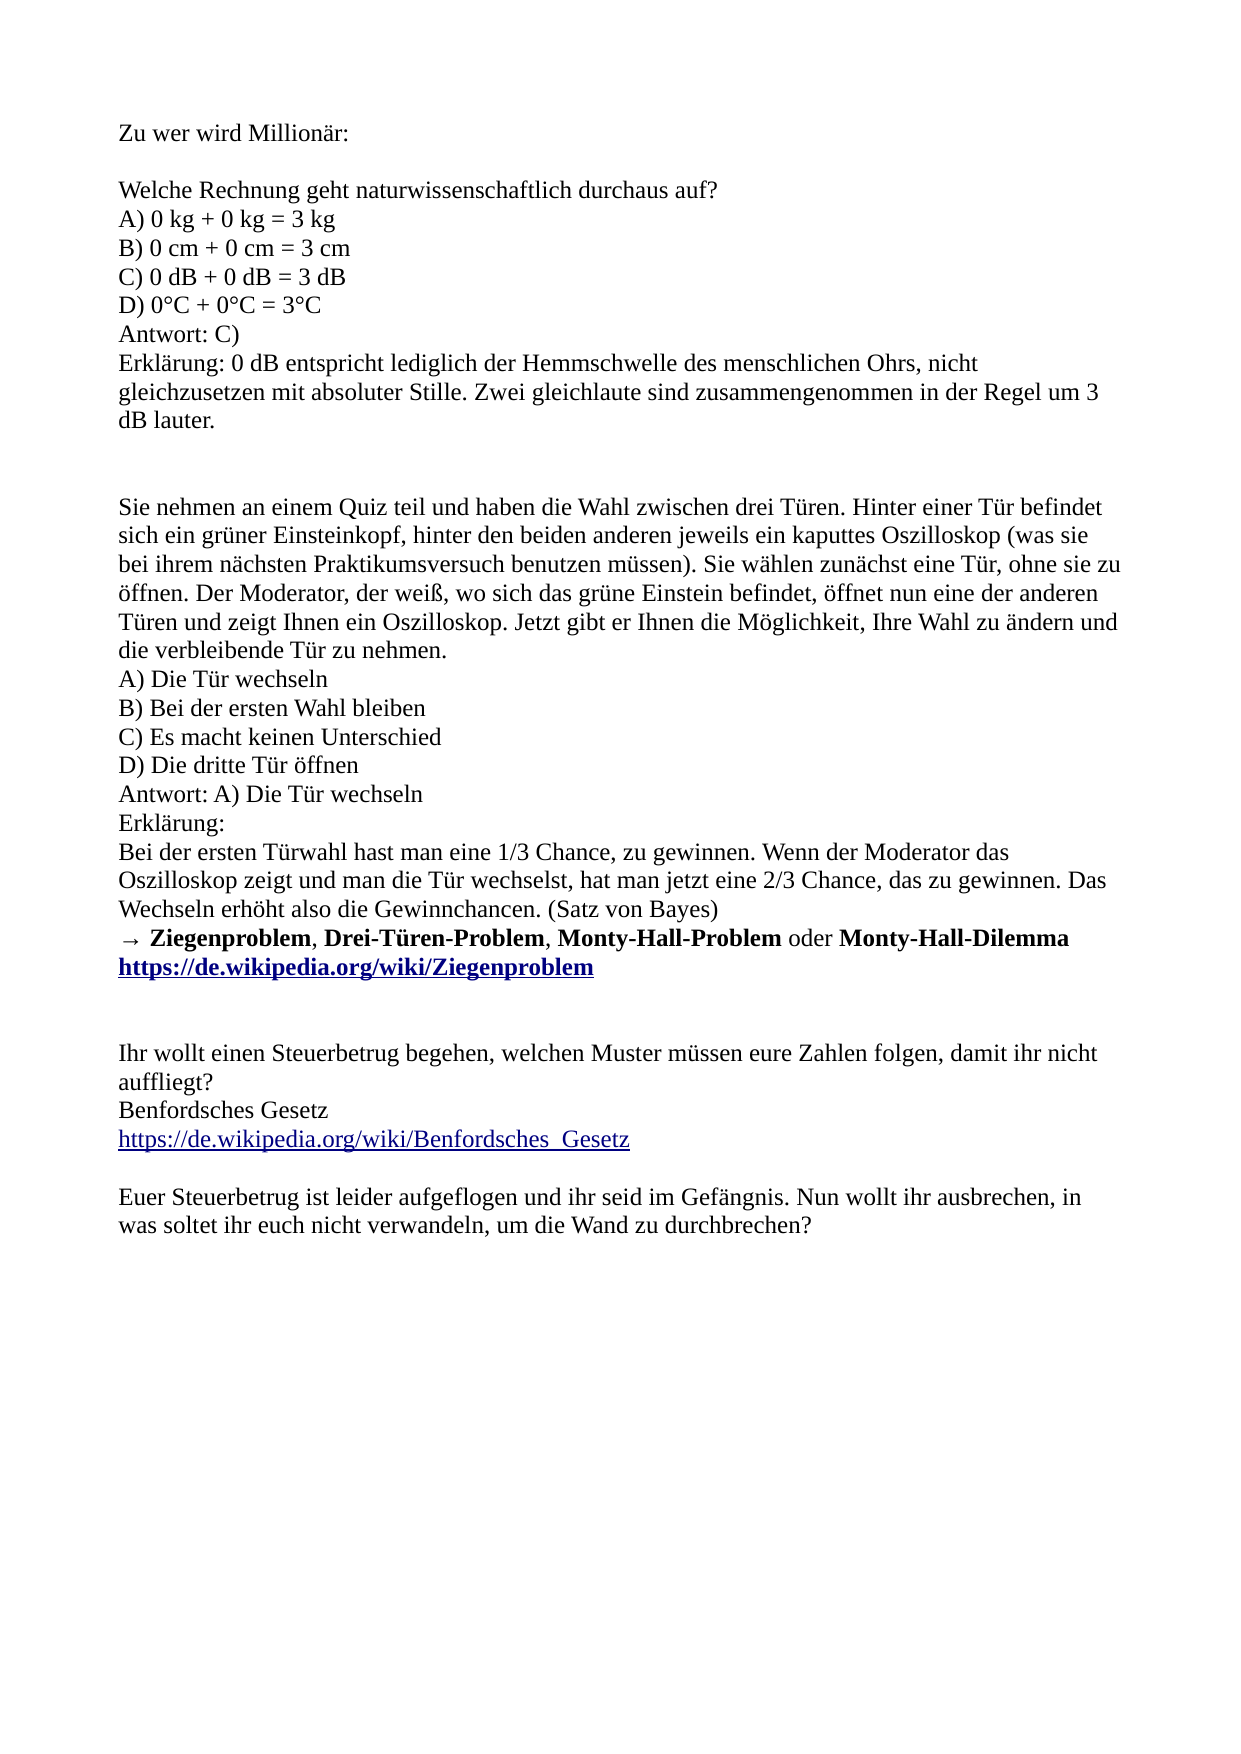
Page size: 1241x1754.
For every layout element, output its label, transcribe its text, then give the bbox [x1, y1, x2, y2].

text Benfordsches Gesetz [118, 1096, 1122, 1124]
text Antwort: A) Die Tür wechseln [118, 779, 1122, 808]
text → Ziegenproblem, Drei-Türen-Problem, Monty-Hall-Problem oder Monty-Hall-Dilemma [118, 923, 1122, 952]
text C) 0 dB + 0 dB = 3 dB [118, 262, 1122, 291]
text https://de.wikipedia.org/wiki/Ziegenproblem [118, 952, 1122, 981]
text Euer Steuerbetrug ist leider aufgeflogen und ihr seid im Gefängnis. Nun wollt ihr ausbrechen, in was soltet ihr euch nicht verwandeln, um die Wand zu durchbrechen? [118, 1182, 1122, 1239]
text D) Die dritte Tür öffnen [118, 751, 1122, 779]
text A) Die Tür wechseln [118, 664, 1122, 693]
text B) Bei der ersten Wahl bleiben [118, 693, 1122, 722]
text Sie nehmen an einem Quiz teil und haben die Wahl zwischen drei Türen. Hinter einer Tür befindet sich ein grüner Einsteinkopf, hinter den beiden anderen jeweils ein kaputtes Oszilloskop (was sie bei ihrem nächsten Praktikumsversuch benutzen müssen). Sie wählen zunächst eine Tür, ohne sie zu öffnen. Der Moderator, der weiß, wo sich das grüne Einstein befindet, öffnet nun eine der anderen Türen und zeigt Ihnen ein Oszilloskop. Jetzt gibt er Ihnen die Möglichkeit, Ihre Wahl zu ändern und die verbleibende Tür zu nehmen. [118, 492, 1122, 664]
text Ihr wollt einen Steuerbetrug begehen, welchen Muster müssen eure Zahlen folgen, damit ihr nicht auffliegt? [118, 1038, 1122, 1096]
text D) 0°C + 0°C = 3°C [118, 291, 1122, 319]
text B) 0 cm + 0 cm = 3 cm [118, 233, 1122, 262]
text https://de.wikipedia.org/wiki/Benfordsches_Gesetz [118, 1124, 1122, 1153]
text Zu wer wird Millionär: Welche Rechnung geht naturwissenschaftlich durchaus auf? [118, 118, 1122, 204]
text Erklärung: 0 dB entspricht lediglich der Hemmschwelle des menschlichen Ohrs, nicht gleichzusetzen mit absoluter Stille. Zwei gleichlaute sind zusammengenommen in der Regel um 3 dB lauter. [118, 348, 1122, 434]
text Erklärung: [118, 808, 1122, 837]
text C) Es macht keinen Unterschied [118, 722, 1122, 751]
text Antwort: C) [118, 319, 1122, 348]
text Bei der ersten Türwahl hast man eine 1/3 Chance, zu gewinnen. Wenn der Moderator das Oszilloskop zeigt und man die Tür wechselst, hat man jetzt eine 2/3 Chance, das zu gewinnen. Das Wechseln erhöht also die Gewinnchancen. (Satz von Bayes) [118, 837, 1122, 923]
text A) 0 kg + 0 kg = 3 kg [118, 204, 1122, 233]
